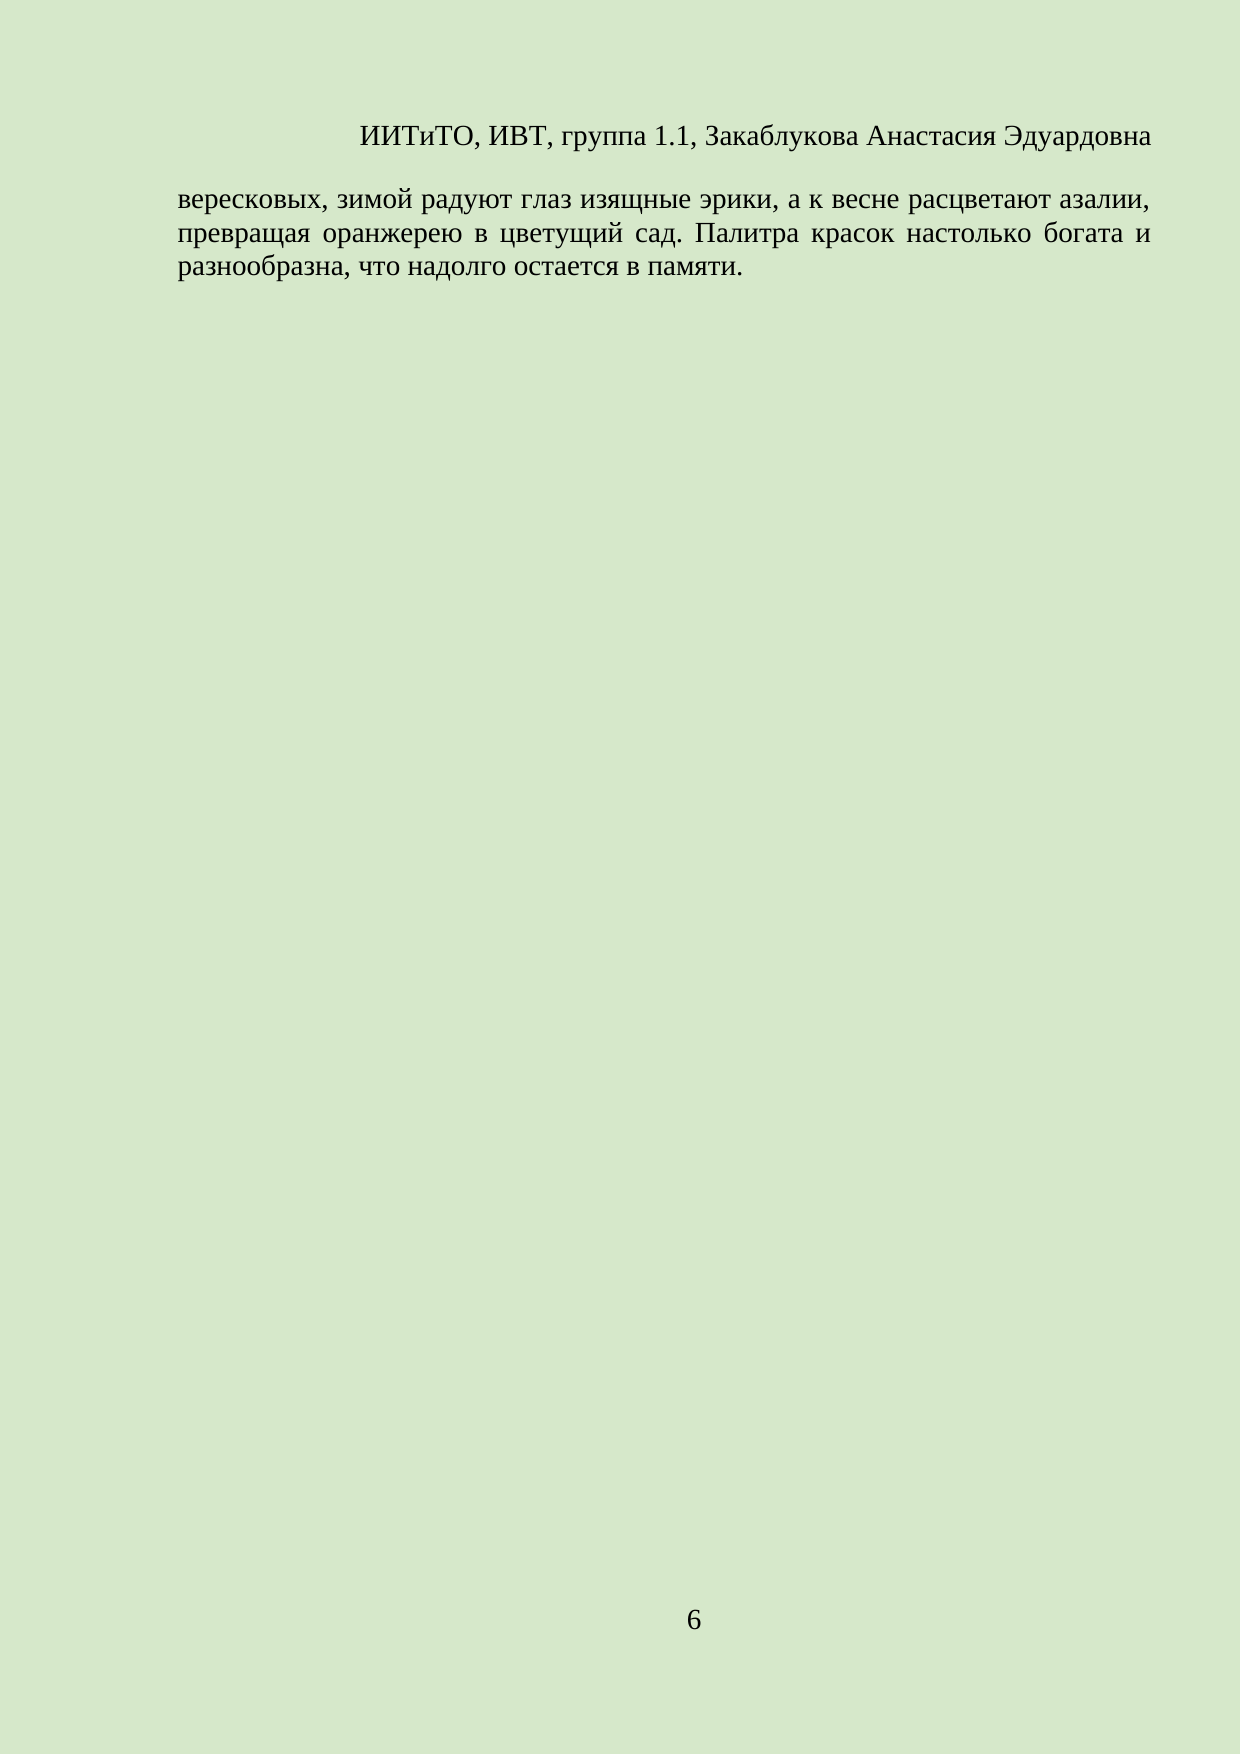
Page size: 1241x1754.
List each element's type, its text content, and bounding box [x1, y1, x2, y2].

text вересковых, зимой радуют глаз изящные эрики, а к весне расцветают азалии, превращая оранжерею в цветущий сад. Палитра красок настолько богата и разнообразна, что надолго остается в памяти. [177, 181, 1152, 282]
